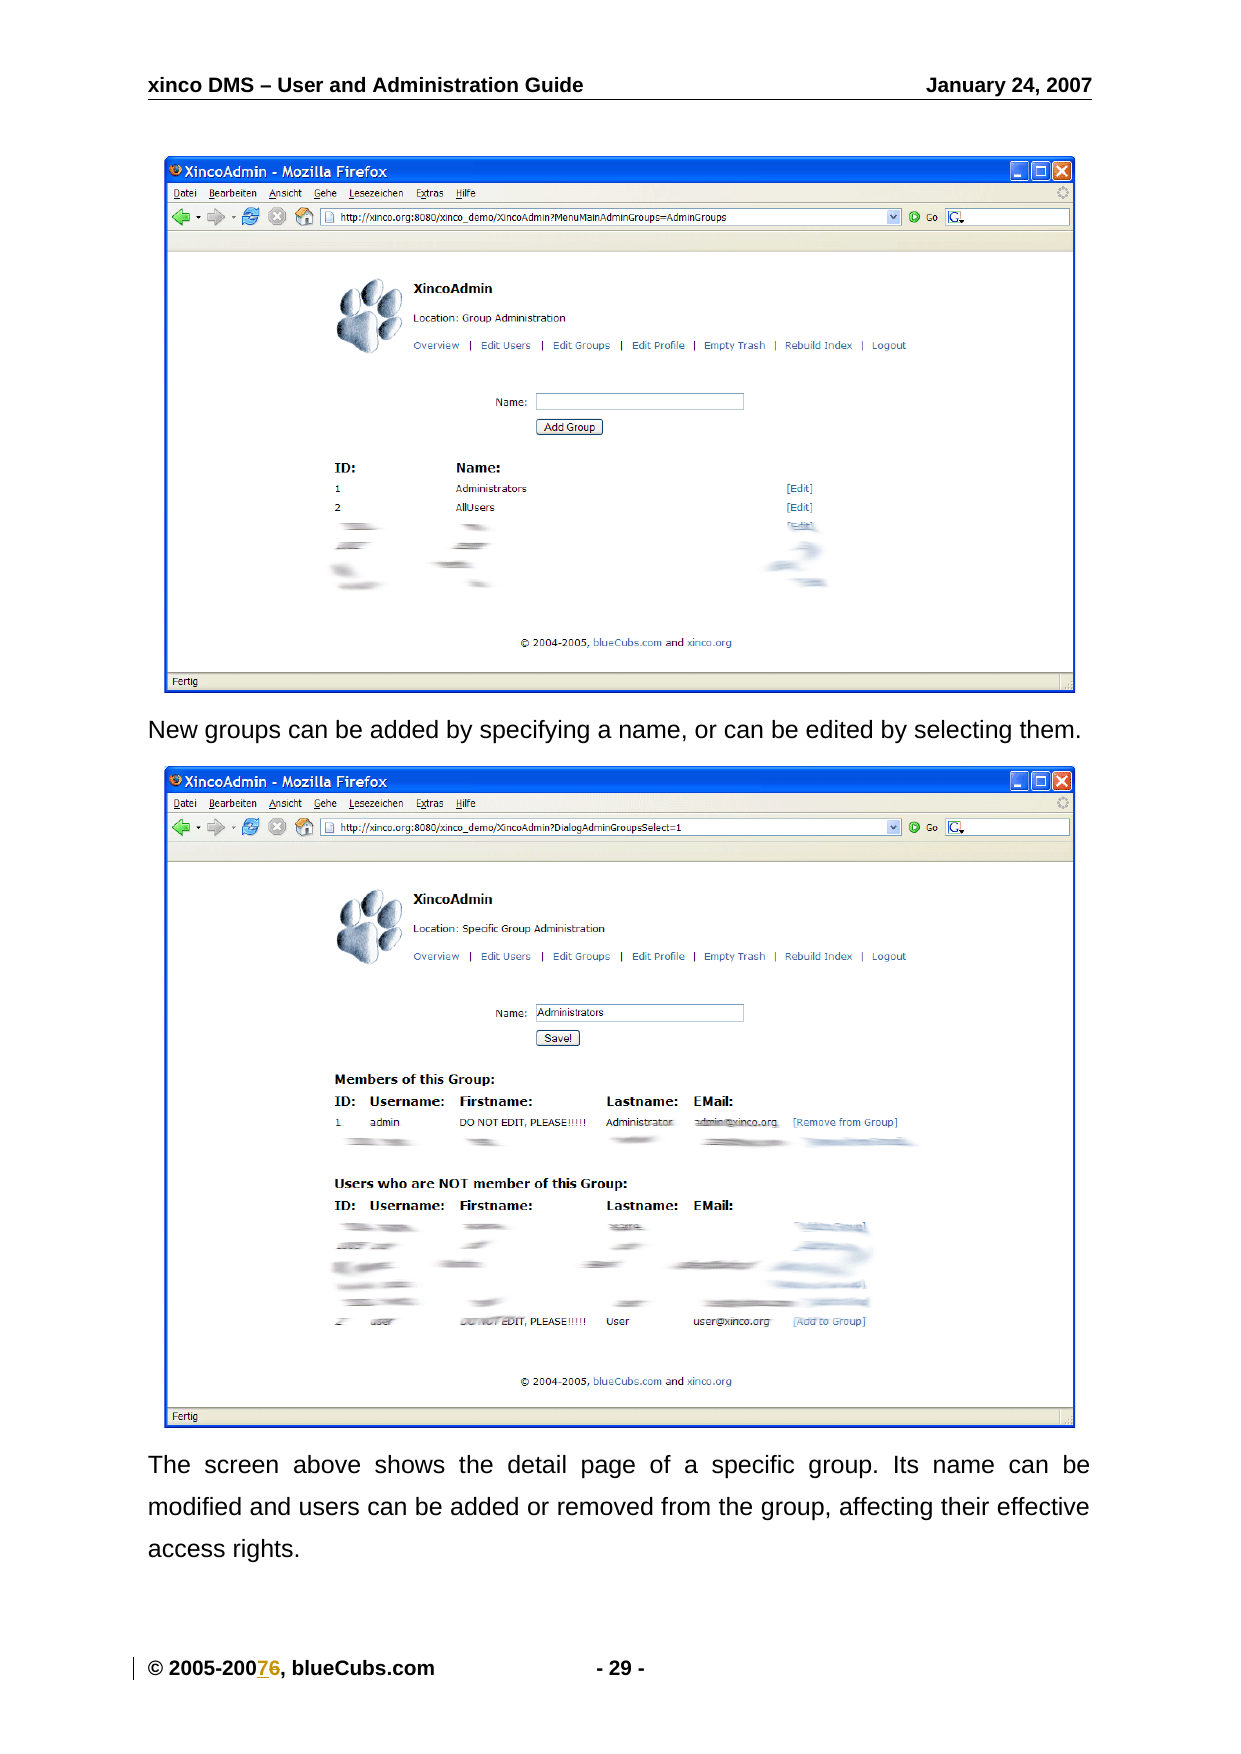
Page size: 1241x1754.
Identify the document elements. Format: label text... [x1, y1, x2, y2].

text The screen above shows the detail page of a specific group. Its name can be modified and users can be added or removed from the group, affecting their effective access rights. [148, 1451, 1092, 1562]
picture [164, 766, 1075, 1428]
picture [164, 156, 1075, 693]
text New groups can be added by specifying a name, or can be edited by selecting them. [148, 716, 1092, 743]
